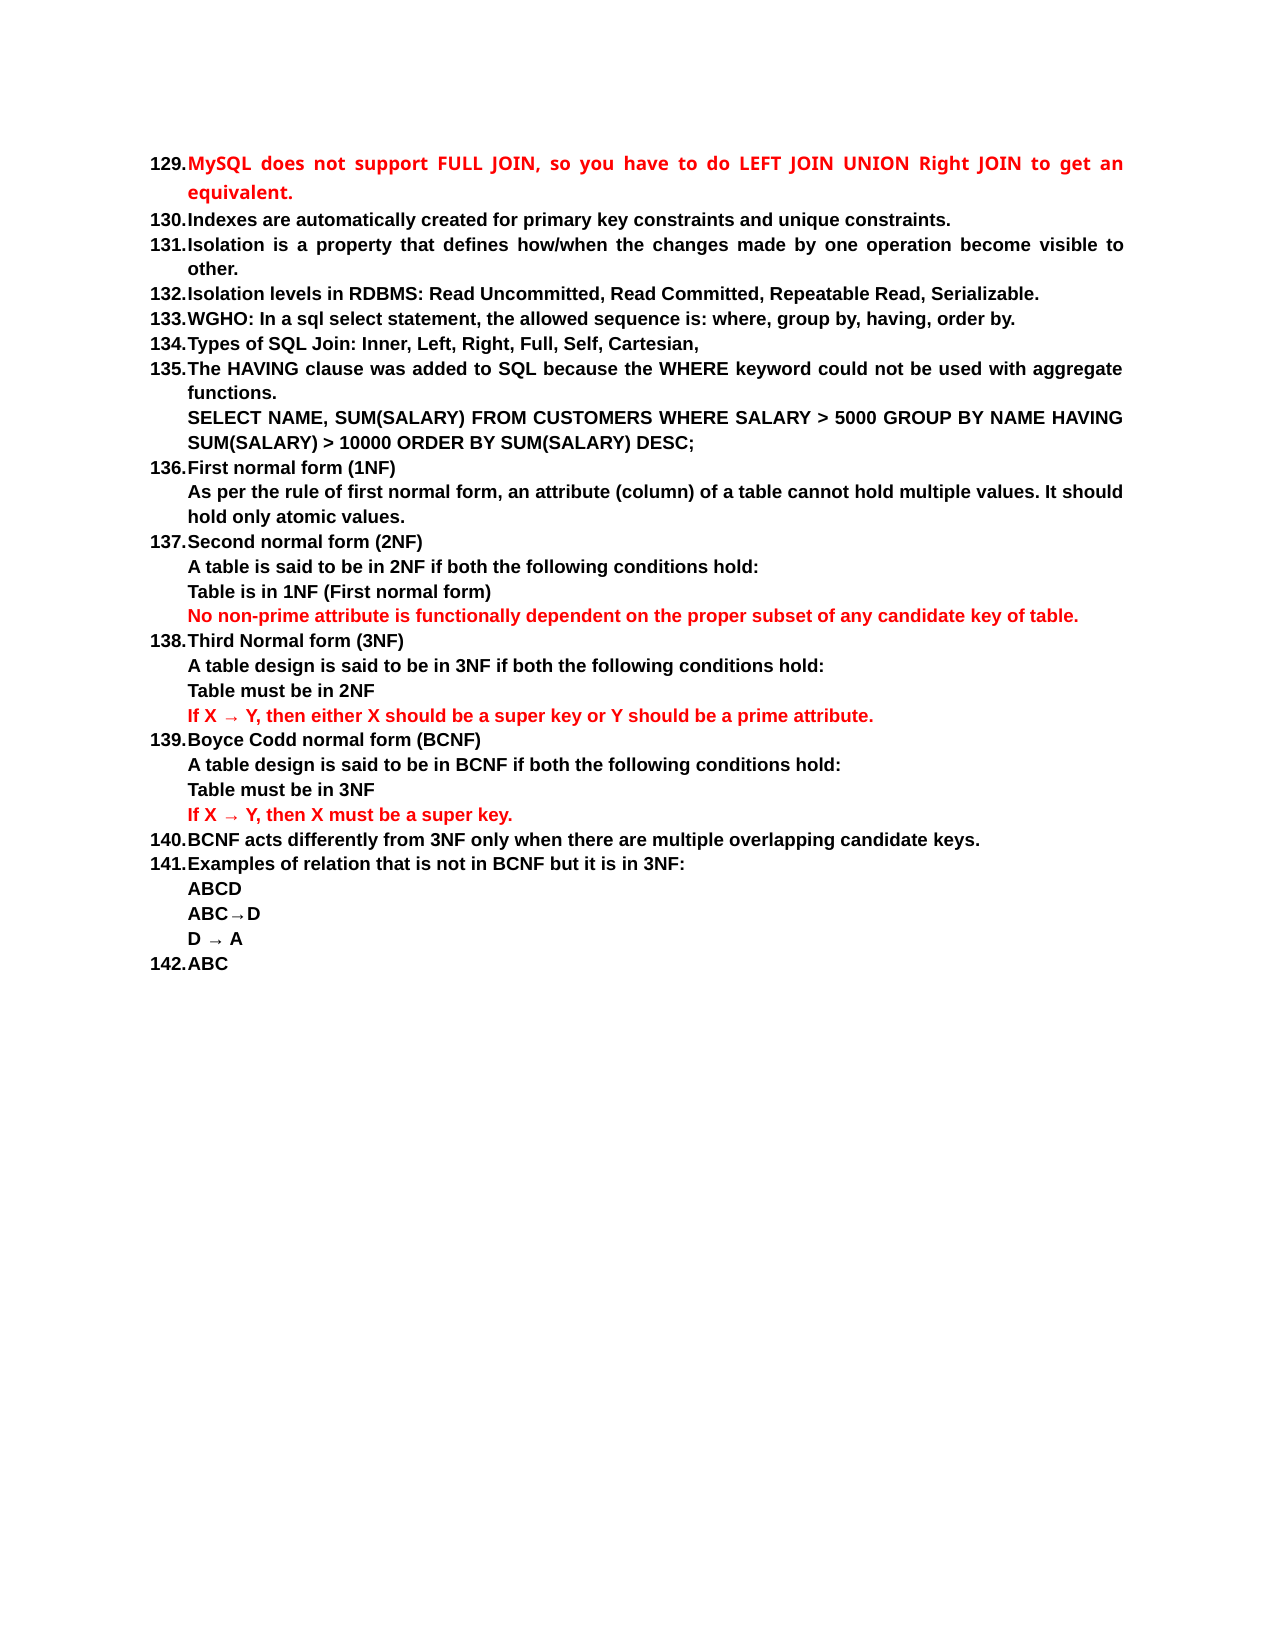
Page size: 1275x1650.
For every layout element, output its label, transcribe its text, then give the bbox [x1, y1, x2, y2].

list D → A [150, 927, 1125, 949]
list A table design is said to be in 3NF if both the following conditions hold: [150, 655, 1125, 676]
list First normal form (1NF) [150, 456, 1125, 478]
list Table is in 1NF (First normal form) [150, 580, 1125, 602]
list SELECT NAME, SUM(SALARY) FROM CUSTOMERS WHERE SALARY > 5000 GROUP BY NAME HAVING SUM(SALARY) > 10000 ORDER BY SUM(SALARY) DESC; [150, 407, 1125, 453]
list If X → Y, then X must be a super key. [150, 803, 1125, 825]
list Boyce Codd normal form (BCNF) [150, 729, 1125, 751]
list BCNF acts differently from 3NF only when there are multiple overlapping candidate keys. [150, 828, 1125, 850]
list Second normal form (2NF) [150, 531, 1125, 552]
list Table must be in 2NF [150, 679, 1125, 701]
list As per the rule of first normal form, an attribute (column) of a table cannot hold multiple values. It should hold only atomic values. [150, 481, 1125, 528]
list ABCD [150, 878, 1125, 899]
list The HAVING clause was added to SQL because the WHERE keyword could not be used with aggregate functions. [150, 357, 1125, 404]
list A table design is said to be in BCNF if both the following conditions hold: [150, 754, 1125, 776]
list A table is said to be in 2NF if both the following conditions hold: [150, 556, 1125, 577]
list Isolation levels in RDBMS: Read Uncommitted, Read Committed, Repeatable Read, Serializable. [150, 283, 1125, 304]
list ABC [150, 952, 1125, 974]
list WGHO: In a sql select statement, the allowed sequence is: where, group by, having, order by. [150, 308, 1125, 329]
list Examples of relation that is not in BCNF but it is in 3NF: [150, 853, 1125, 875]
list Third Normal form (3NF) [150, 630, 1125, 652]
list Isolation is a property that defines how/when the changes made by one operation become visible to other. [150, 233, 1125, 280]
list If X → Y, then either X should be a super key or Y should be a prime attribute. [150, 704, 1125, 726]
list ABC→D [150, 903, 1125, 924]
list MySQL does not support FULL JOIN, so you have to do LEFT JOIN UNION Right JOIN to get an equivalent. [150, 150, 1125, 205]
list No non-prime attribute is functionally dependent on the proper subset of any candidate key of table. [150, 605, 1125, 627]
list Types of SQL Join: Inner, Left, Right, Full, Self, Cartesian, [150, 332, 1125, 354]
list Indexes are automatically created for primary key constraints and unique constraints. [150, 208, 1125, 230]
list Table must be in 3NF [150, 779, 1125, 800]
